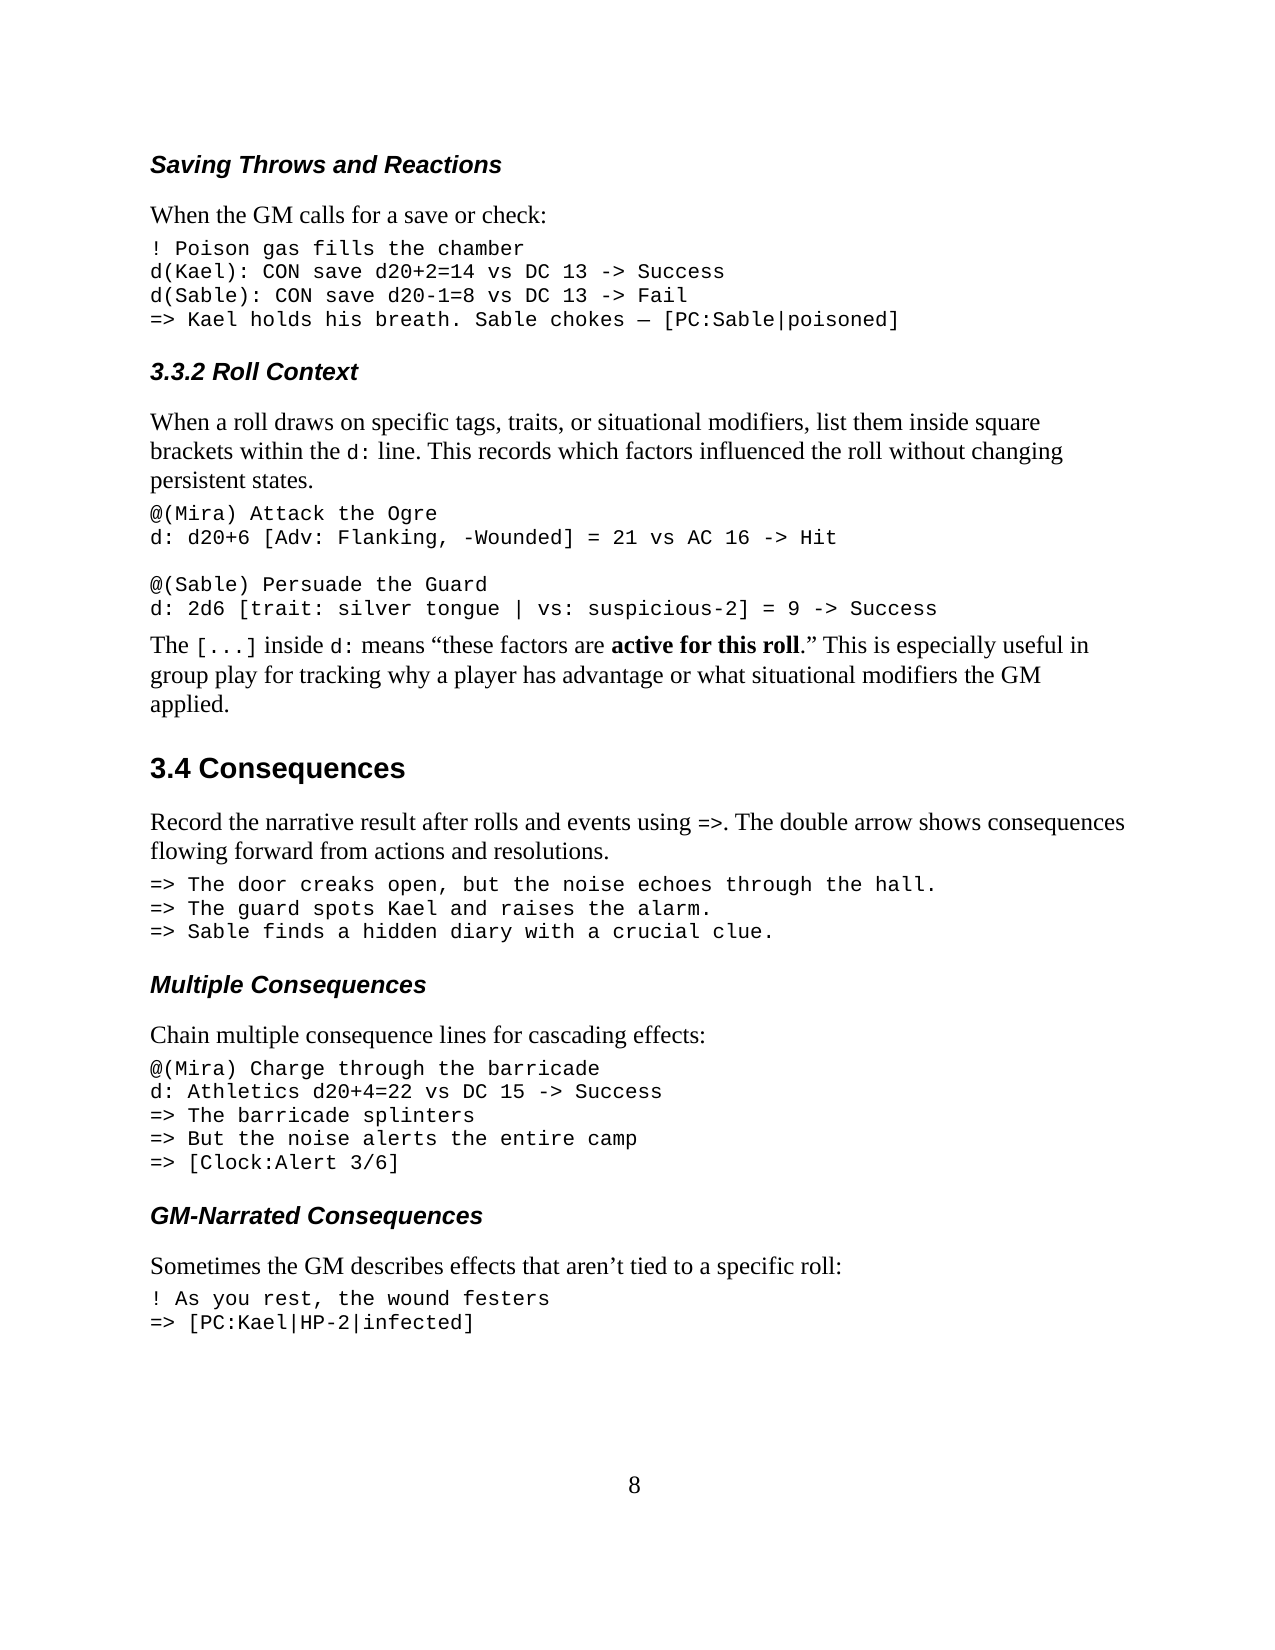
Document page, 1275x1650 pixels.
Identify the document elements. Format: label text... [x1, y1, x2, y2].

text => Kael holds his breath. Sable chokes — [PC:Sable|poisoned] [150, 309, 1125, 332]
text d(Sable): CON save d20-1=8 vs DC 13 -> Fail [150, 285, 1125, 309]
text When the GM calls for a save or check: [150, 200, 1125, 229]
text @(Sable) Persuade the Guard [150, 574, 1125, 598]
text @(Mira) Charge through the barricade [150, 1057, 1125, 1081]
text When a roll draws on specific tags, traits, or situational modifiers, list them inside square brackets within the d: line. This records which factors influenced the roll without changing persistent states. [150, 407, 1125, 494]
text => But the noise alerts the entire camp [150, 1128, 1125, 1152]
text => Sable finds a hidden diary with a crucial clue. [150, 921, 1125, 945]
text ! As you rest, the wound festers [150, 1288, 1125, 1312]
text Chain multiple consequence lines for cascading effects: [150, 1020, 1125, 1048]
text => The guard spots Kael and raises the alarm. [150, 897, 1125, 921]
subtitle 3.3.2 Roll Context [150, 357, 1125, 386]
text @(Mira) Attack the Ogre [150, 503, 1125, 527]
text d: 2d6 [trait: silver tongue | vs: suspicious-2] = 9 -> Success [150, 598, 1125, 622]
text d: Athletics d20+4=22 vs DC 15 -> Success [150, 1081, 1125, 1105]
text => The door creaks open, but the noise echoes through the hall. [150, 874, 1125, 897]
subtitle 3.4 Consequences [150, 752, 1125, 785]
text ! Poison gas fills the chamber [150, 238, 1125, 261]
text Record the narrative result after rolls and events using =>. The double arrow shows consequences flowing forward from actions and resolutions. [150, 807, 1125, 865]
subtitle GM-Narrated Consequences [150, 1201, 1125, 1229]
text The [...] inside d: means “these factors are active for this roll.” This is especially useful in group play for tracking why a player has advantage or what situational modifiers the GM applied. [150, 631, 1125, 718]
text => [Clock:Alert 3/6] [150, 1152, 1125, 1176]
text Sometimes the GM describes effects that aren’t tied to a specific roll: [150, 1251, 1125, 1279]
subtitle Multiple Consequences [150, 970, 1125, 998]
text d: d20+6 [Adv: Flanking, -Wounded] = 21 vs AC 16 -> Hit [150, 527, 1125, 551]
text => The barricade splinters [150, 1105, 1125, 1128]
subtitle Saving Throws and Reactions [150, 150, 1125, 178]
text => [PC:Kael|HP-2|infected] [150, 1312, 1125, 1336]
text d(Kael): CON save d20+2=14 vs DC 13 -> Success [150, 261, 1125, 285]
